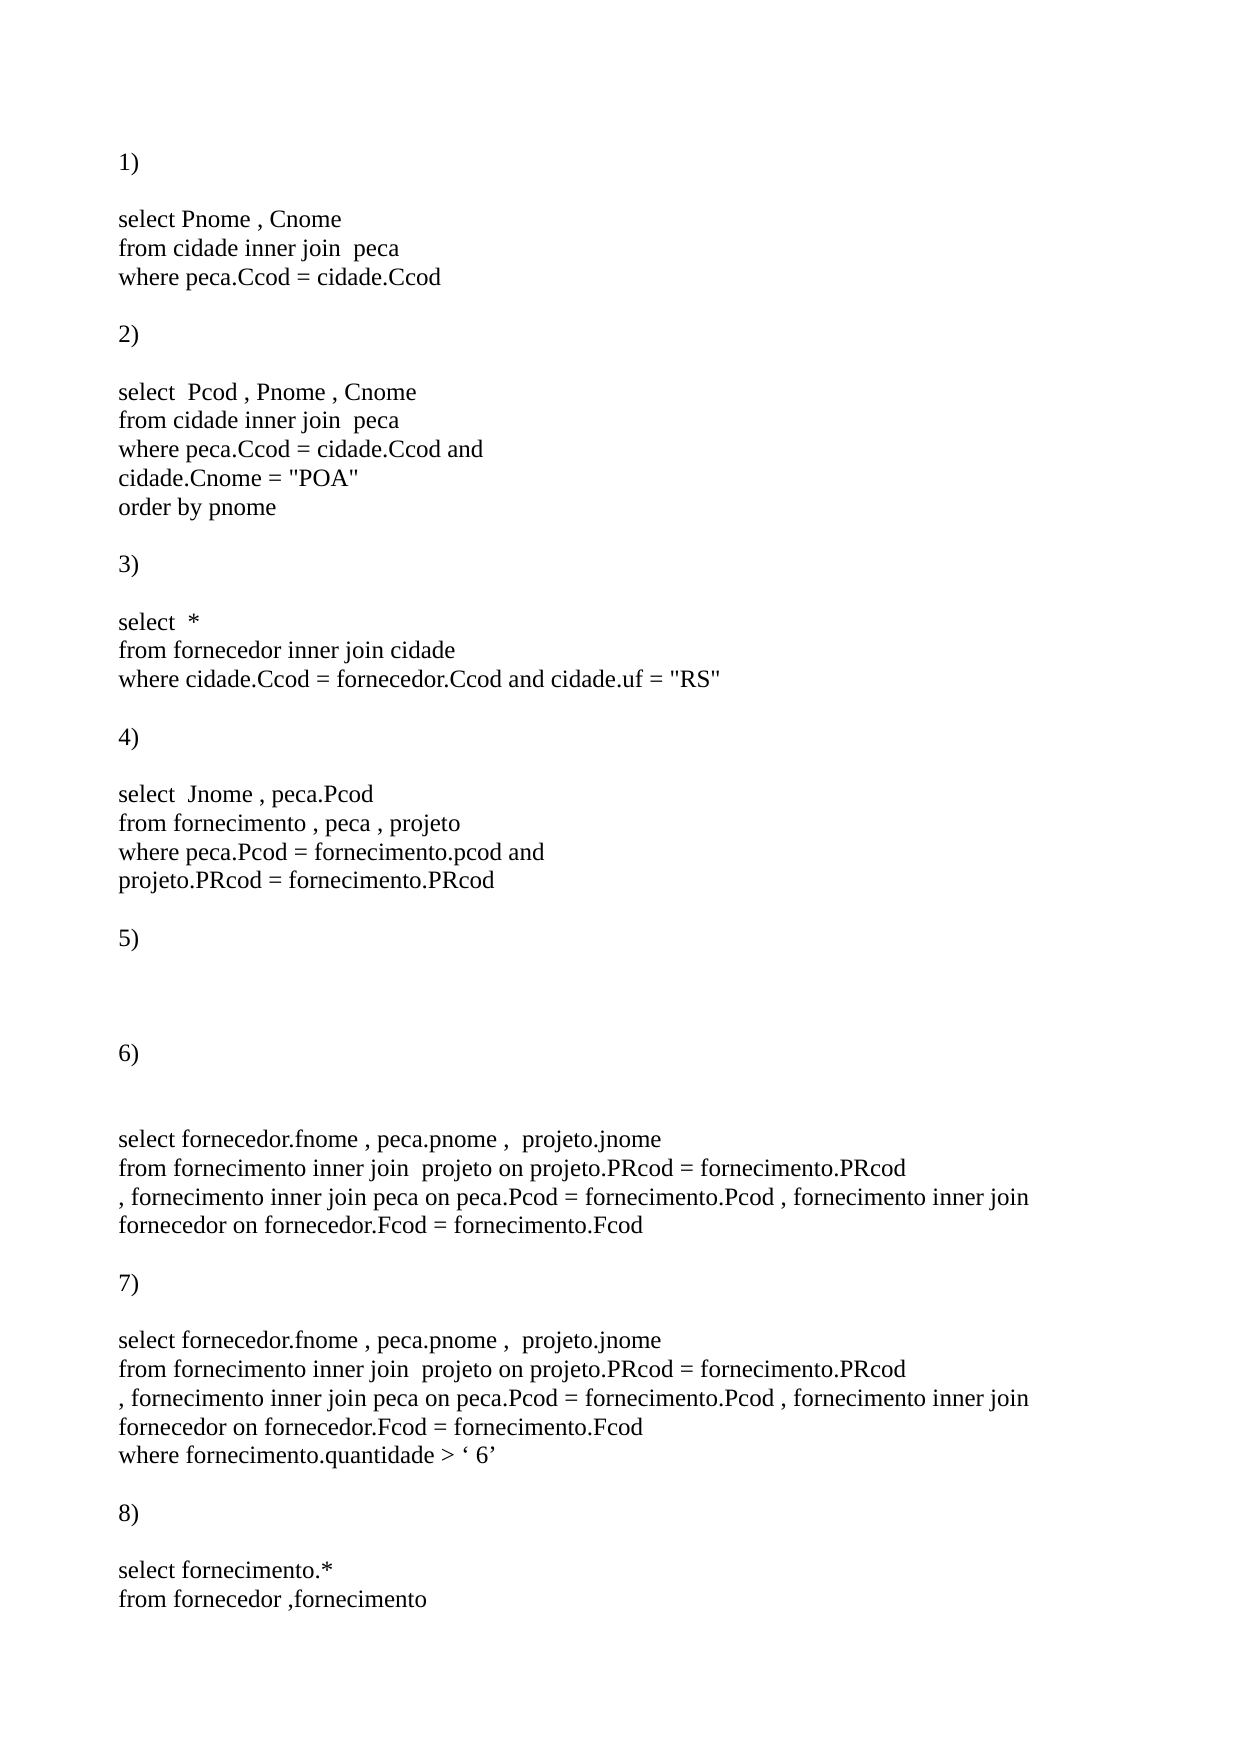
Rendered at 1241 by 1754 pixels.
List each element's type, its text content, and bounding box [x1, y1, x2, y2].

text 4) [118, 722, 1122, 751]
text select fornecedor.fnome , peca.pnome , projeto.jnome from fornecimento inner join projeto on projeto.PRcod = fornecimento.PRcod , fornecimento inner join peca on peca.Pcod = fornecimento.Pcod , fornecimento inner join fornecedor on fornecedor.Fcod = fornecimento.Fcod where fornecimento.quantidade > ‘ 6’ [118, 1326, 1122, 1469]
text select Pcod , Pnome , Cnome from cidade inner join peca where peca.Ccod = cidade.Ccod and cidade.Cnome = "POA" order by pnome [118, 377, 1122, 521]
text select fornecimento.* from fornecedor ,fornecimento [118, 1556, 1122, 1613]
text select Jnome , peca.Pcod from fornecimento , peca , projeto where peca.Pcod = fornecimento.pcod and projeto.PRcod = fornecimento.PRcod [118, 779, 1122, 923]
text 6) [118, 1038, 1122, 1067]
text 5) [118, 923, 1122, 952]
text select * from fornecedor inner join cidade where cidade.Ccod = fornecedor.Ccod and cidade.uf = "RS" [118, 607, 1122, 722]
text select Pnome , Cnome from cidade inner join peca where peca.Ccod = cidade.Ccod [118, 204, 1122, 291]
text 7) [118, 1268, 1122, 1297]
text 8) [118, 1498, 1122, 1527]
text 3) [118, 549, 1122, 578]
text 2) [118, 319, 1122, 348]
text 1) [118, 147, 1122, 176]
text select fornecedor.fnome , peca.pnome , projeto.jnome from fornecimento inner join projeto on projeto.PRcod = fornecimento.PRcod , fornecimento inner join peca on peca.Pcod = fornecimento.Pcod , fornecimento inner join fornecedor on fornecedor.Fcod = fornecimento.Fcod [118, 1124, 1122, 1239]
